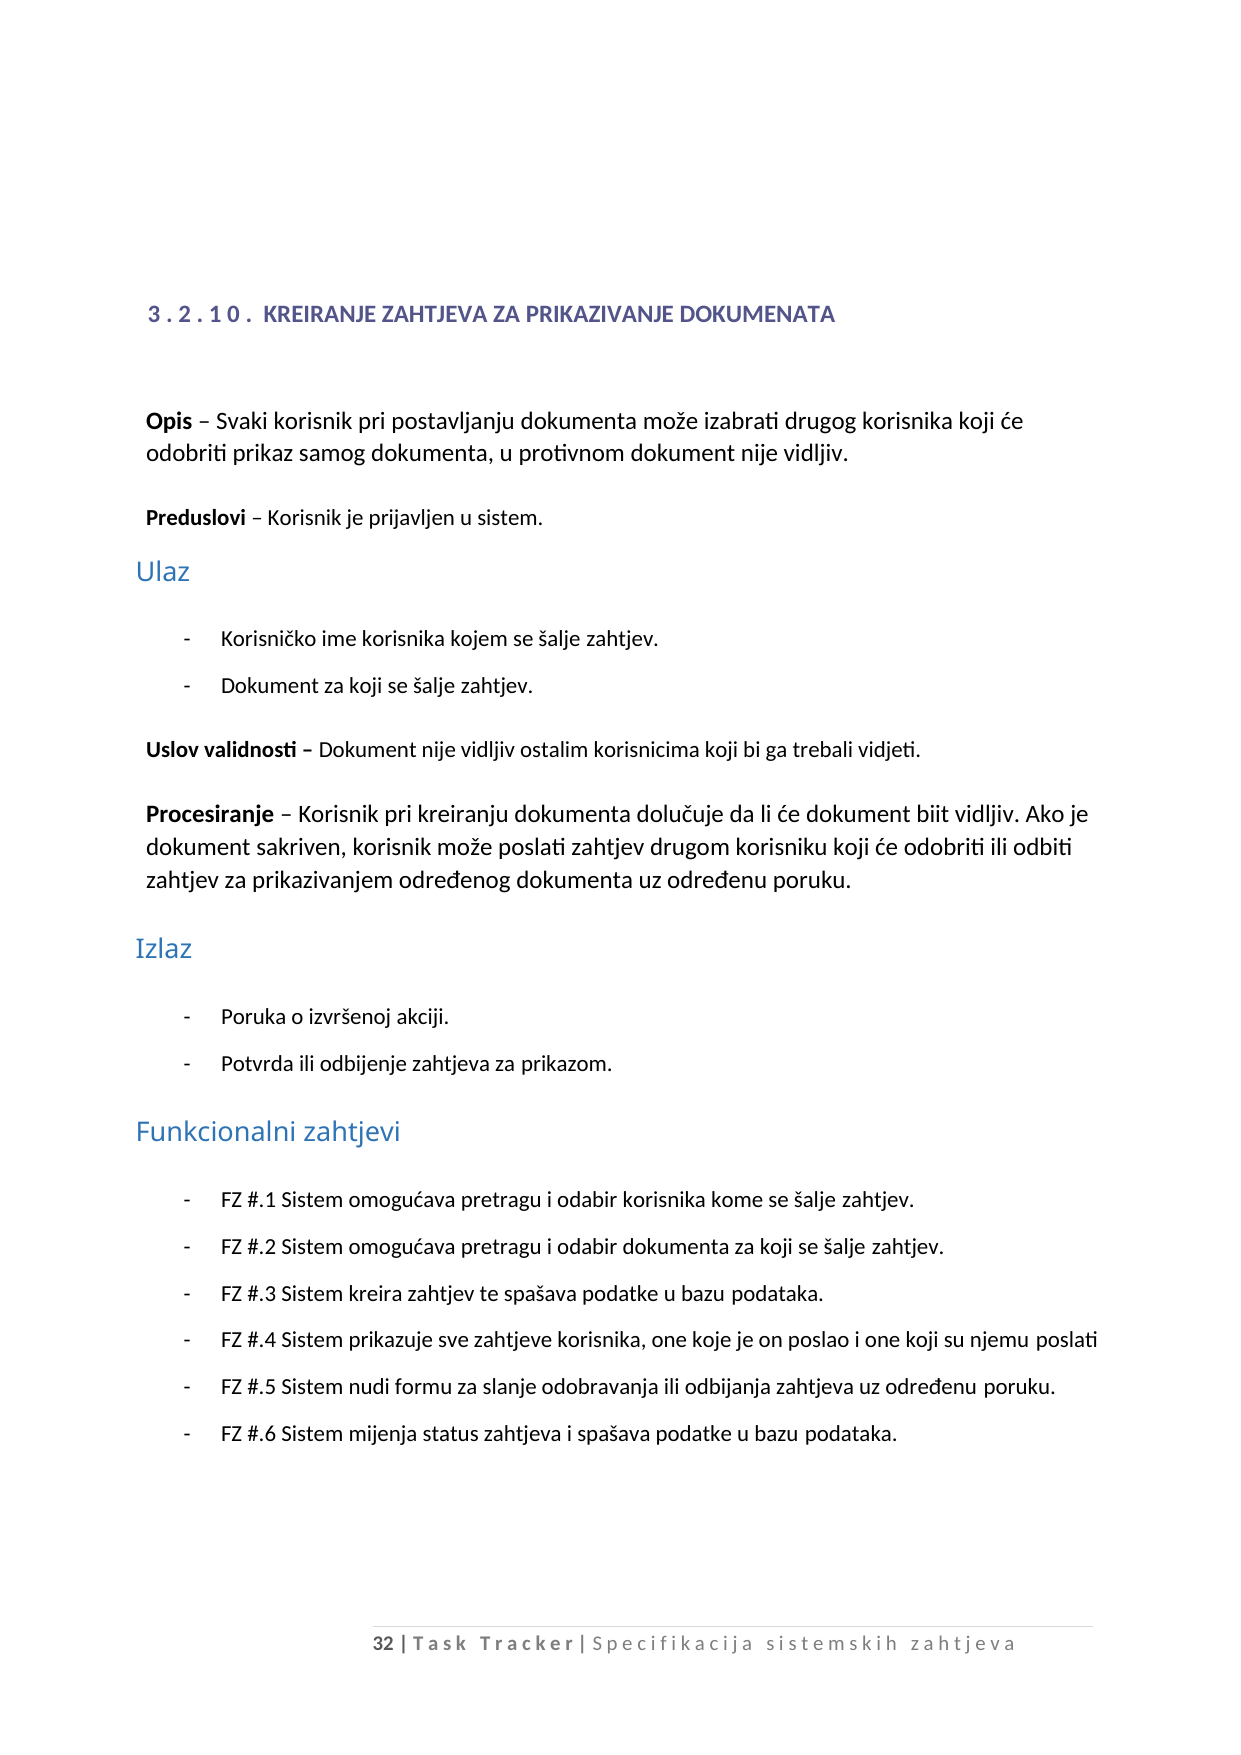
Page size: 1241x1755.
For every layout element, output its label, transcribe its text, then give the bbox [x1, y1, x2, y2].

list Dokument za koji se šalje zahtjev. [183, 672, 1105, 699]
list FZ #.2 Sistem omogućava pretragu i odabir dokumenta za koji se šalje zahtjev. [183, 1232, 1105, 1260]
text 3 . 2 . 1 0 . KREIRANJE ZAHTJEVA ZA PRIKAZIVANJE DOKUMENATA [147, 298, 1055, 329]
subtitle Izlaz [135, 929, 1105, 966]
text Preduslovi – Korisnik je prijavljen u sistem. [146, 503, 1096, 531]
list FZ #.3 Sistem kreira zahtjev te spašava podatke u bazu podataka. [183, 1279, 1105, 1307]
text Opis – Svaki korisnik pri postavljanju dokumenta može izabrati drugog korisnika koji će odobriti prikaz samog dokumenta, u protivnom dokument nije vidljiv. [146, 405, 1076, 468]
list FZ #.4 Sistem prikazuje sve zahtjeve korisnika, one koje je on poslao i one koji su njemu poslati [183, 1325, 1105, 1353]
text Uslov validnosti – Dokument nije vidljiv ostalim korisnicima koji bi ga trebali vidjeti. [146, 735, 1096, 763]
list Korisničko ime korisnika kojem se šalje zahtjev. [183, 624, 1105, 653]
text Procesiranje – Korisnik pri kreiranju dokumenta dolučuje da li će dokument biit vidljiv. Ako je dokument sakriven, korisnik može poslati zahtjev drugom korisniku koji će odobriti ili odbiti zahtjev za prikazivanjem određenog dokumenta uz određenu poruku. [146, 799, 1096, 894]
list Potvrda ili odbijenje zahtjeva za prikazom. [183, 1049, 1105, 1077]
subtitle Ulaz [135, 552, 1105, 589]
subtitle Funkcionalni zahtjevi [135, 1112, 1105, 1149]
list FZ #.1 Sistem omogućava pretragu i odabir korisnika kome se šalje zahtjev. [183, 1185, 1105, 1213]
list Poruka o izvršenoj akciji. [183, 1002, 1105, 1030]
list FZ #.5 Sistem nudi formu za slanje odobravanja ili odbijanja zahtjeva uz određenu poruku. [183, 1372, 1105, 1400]
list FZ #.6 Sistem mijenja status zahtjeva i spašava podatke u bazu podataka. [183, 1419, 1105, 1447]
